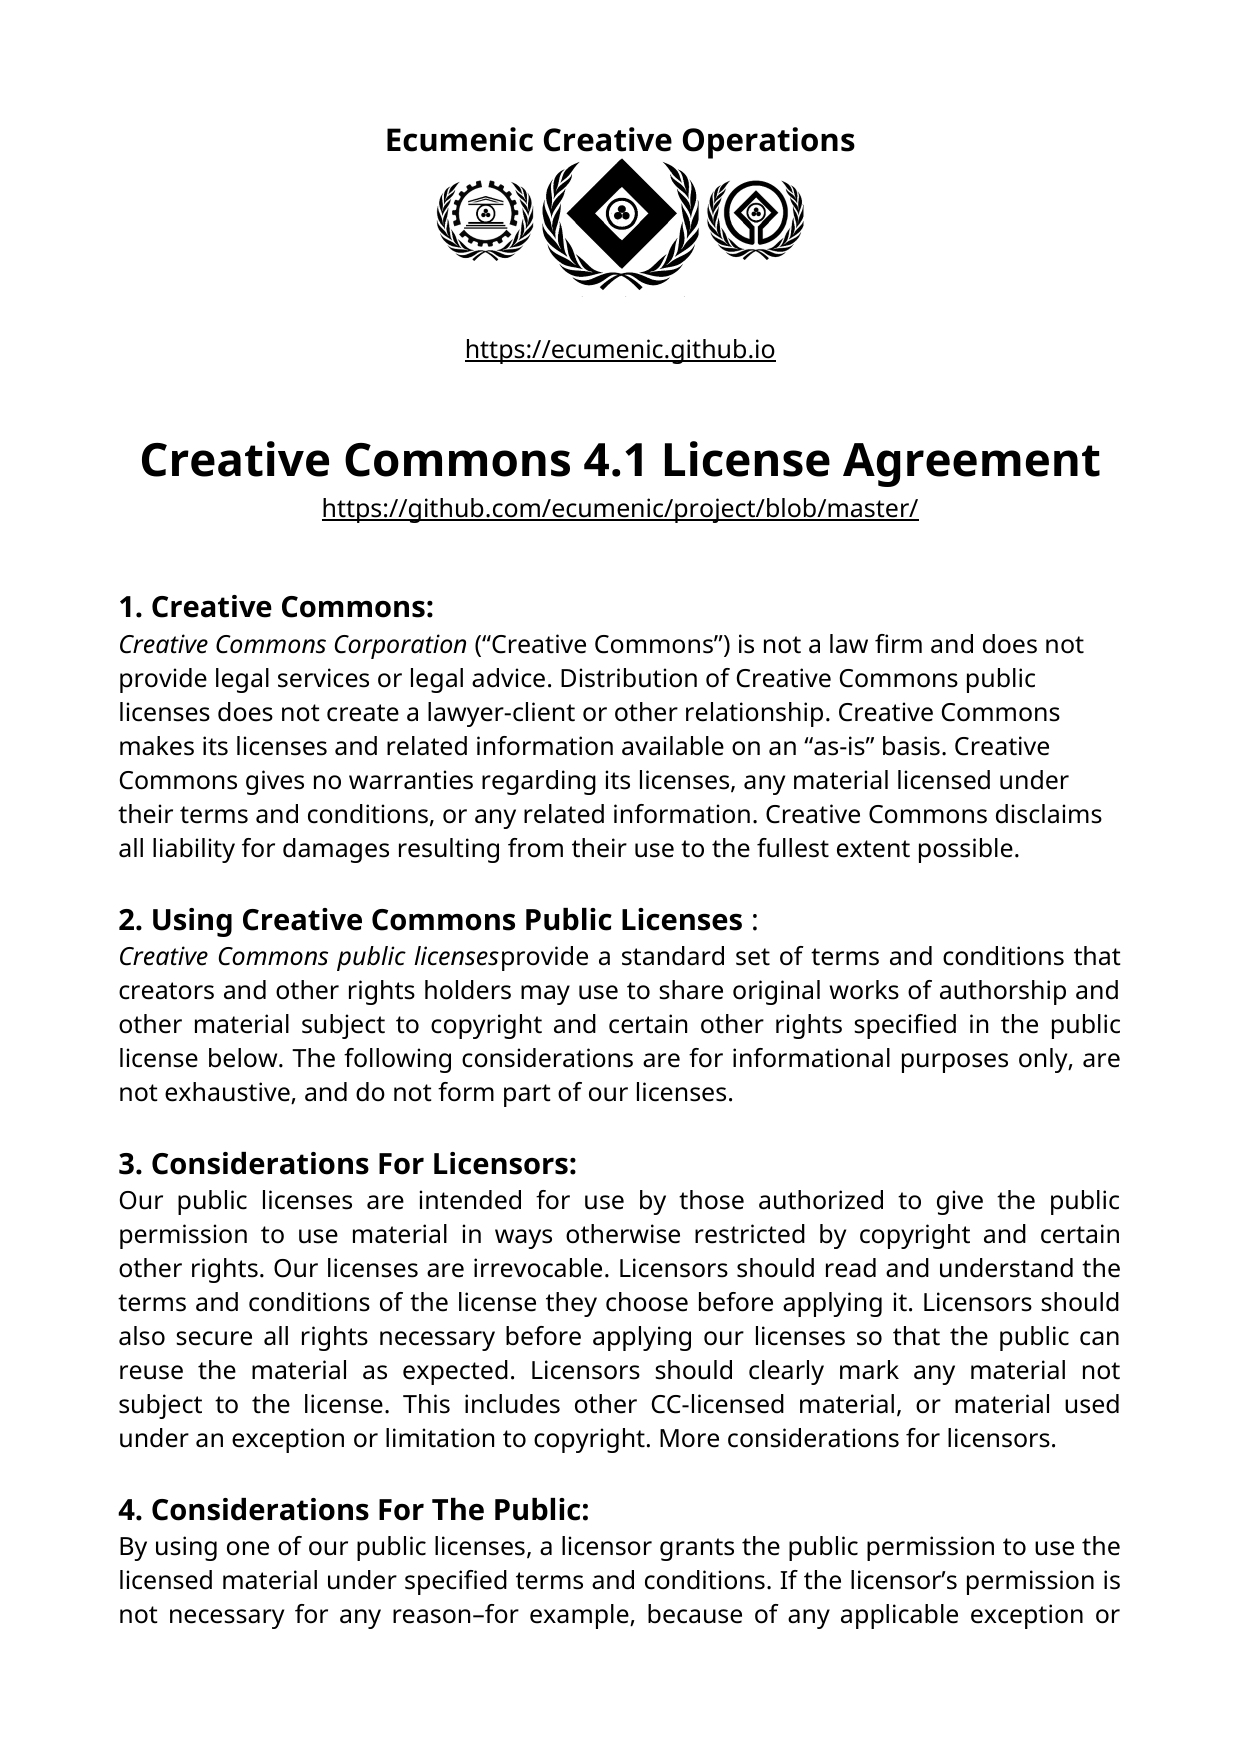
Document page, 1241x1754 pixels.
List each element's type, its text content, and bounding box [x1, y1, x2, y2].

text Our public licenses are intended for use by those authorized to give the public permission to use material in ways otherwise restricted by copyright and certain other rights. Our licenses are irrevocable. Licensors should read and understand the terms and conditions of the license they choose before applying it. Licensors should also secure all rights necessary before applying our licenses so that the public can reuse the material as expected. Licensors should clearly mark any material not subject to the license. This includes other CC-licensed material, or material used under an exception or limitation to copyright. More considerations for licensors. [118, 1183, 1122, 1455]
text 3. Considerations For Licensors: [118, 1143, 1122, 1183]
text Ecumenic Creative Operations [118, 118, 1122, 161]
picture [428, 147, 813, 298]
text 1. Creative Commons: [118, 587, 1122, 626]
text Creative Commons public licensesprovide a standard set of terms and conditions that creators and other rights holders may use to share original works of authorship and other material subject to copyright and certain other rights specified in the public license below. The following considerations are for informational purposes only, are not exhaustive, and do not form part of our licenses. [118, 938, 1122, 1109]
text 4. Considerations For The Public: [118, 1489, 1122, 1529]
text Creative Commons 4.1 License Agreement [118, 428, 1122, 490]
text https://ecumenic.github.io [118, 331, 1122, 365]
text By using one of our public licenses, a licensor grants the public permission to use the licensed material under specified terms and conditions. If the licensor’s permission is not necessary for any reason–for example, because of any applicable exception or [118, 1529, 1122, 1631]
text Creative Commons Corporation (“Creative Commons”) is not a law firm and does not provide legal services or legal advice. Distribution of Creative Commons public licenses does not create a lawyer-client or other relationship. Creative Commons makes its licenses and related information available on an “as-is” basis. Creative Commons gives no warranties regarding its licenses, any material licensed under their terms and conditions, or any related information. Creative Commons disclaims all liability for damages resulting from their use to the fullest extent possible. [118, 626, 1122, 865]
text 2. Using Creative Commons Public Licenses : [118, 899, 1122, 938]
text https://github.com/ecumenic/project/blob/master/ [118, 490, 1122, 524]
